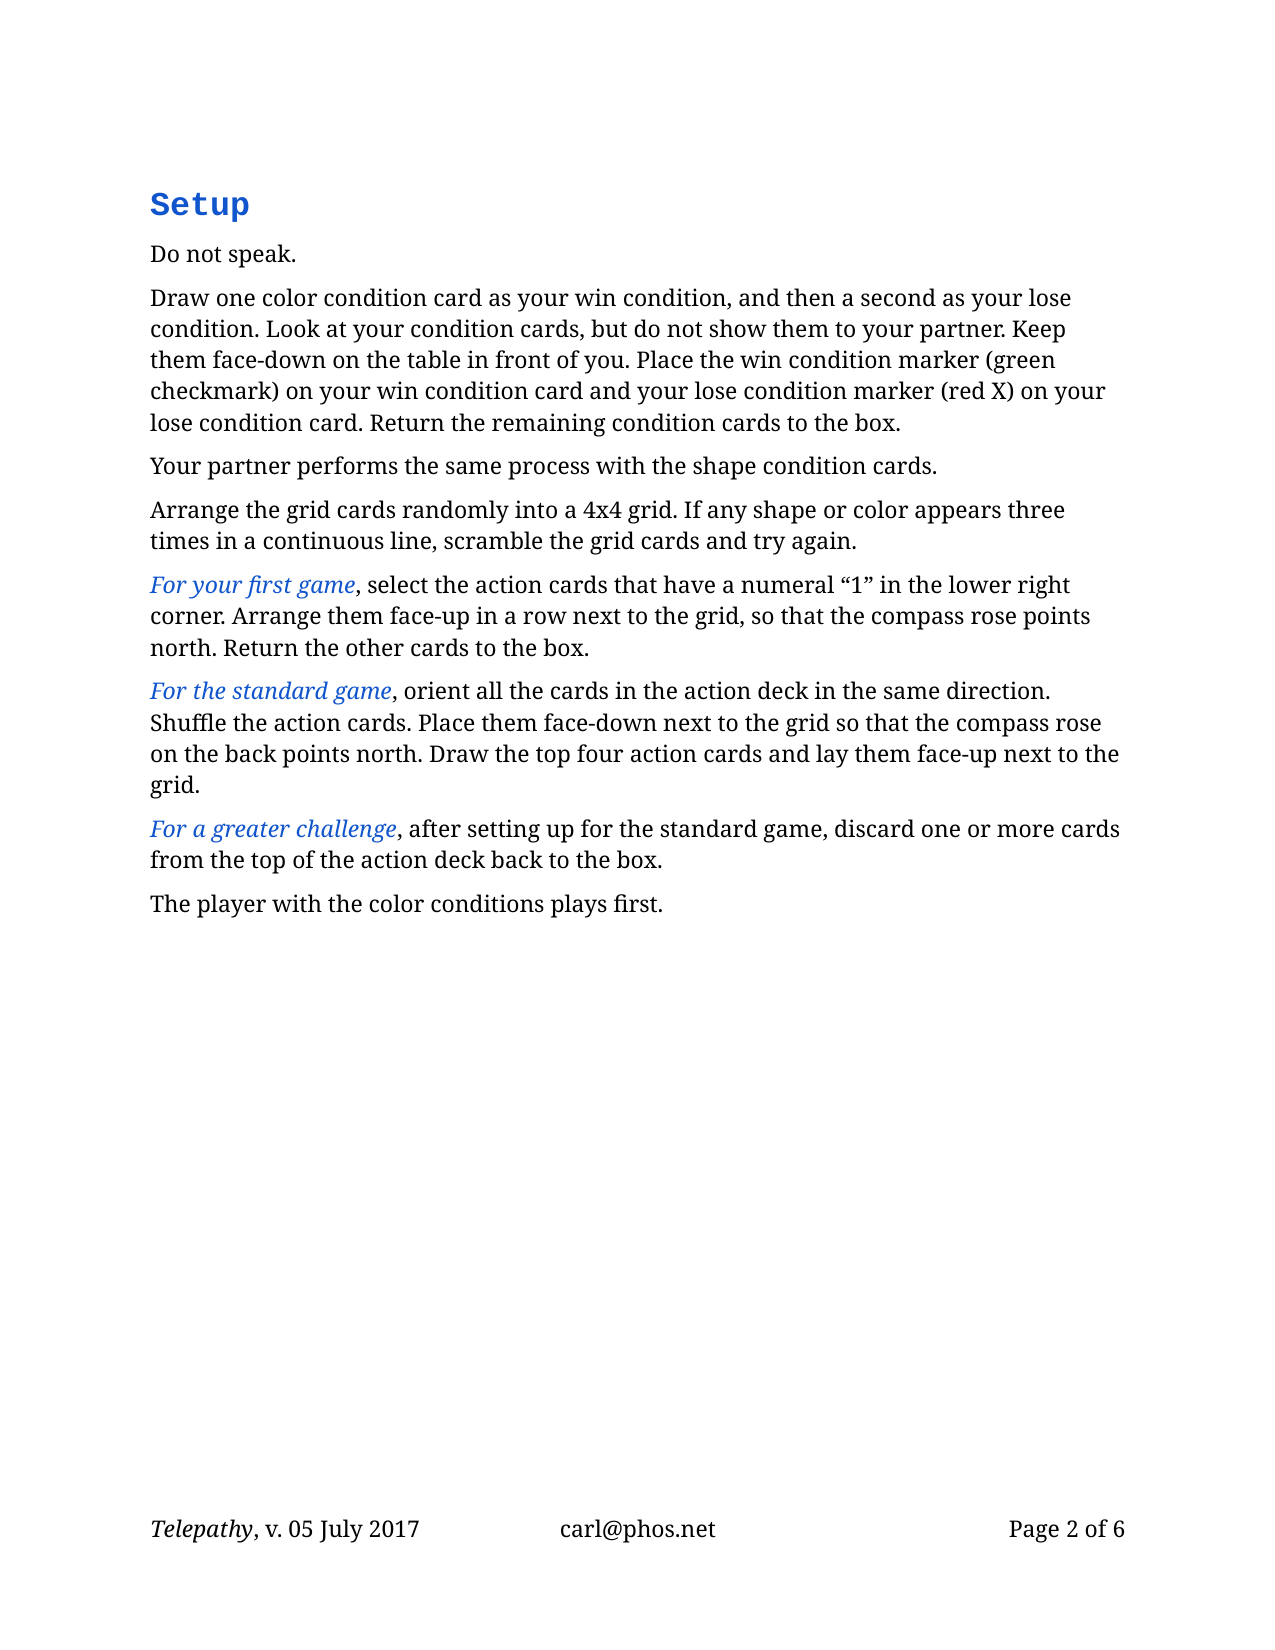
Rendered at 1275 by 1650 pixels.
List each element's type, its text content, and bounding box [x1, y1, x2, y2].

text For the standard game, orient all the cards in the action deck in the same direction. Shuffle the action cards. Place them face-down next to the grid so that the compass rose on the back points north. Draw the top four action cards and lay them face-up next to the grid. [150, 675, 1125, 800]
text For a greater challenge, after setting up for the standard game, discard one or more cards from the top of the action deck back to the box. [150, 813, 1125, 875]
subtitle Setup [150, 187, 1125, 225]
text The player with the color conditions plays first. [150, 888, 1125, 919]
text Draw one color condition card as your win condition, and then a second as your lose condition. Look at your condition cards, but do not show them to your partner. Keep them face-down on the table in front of you. Place the win condition marker (green checkmark) on your win condition card and your lose condition marker (red X) on your lose condition card. Return the remaining condition cards to the box. [150, 282, 1125, 438]
text For your first game, select the action cards that have a numeral “1” in the lower right corner. Arrange them face-up in a row next to the grid, so that the compass rose points north. Return the other cards to the box. [150, 569, 1125, 663]
text Your partner performs the same process with the shape condition cards. [150, 450, 1125, 482]
text Do not speak. [150, 238, 1125, 269]
text Arrange the grid cards randomly into a 4x4 grid. If any shape or color appears three times in a continuous line, scramble the grid cards and try again. [150, 494, 1125, 557]
